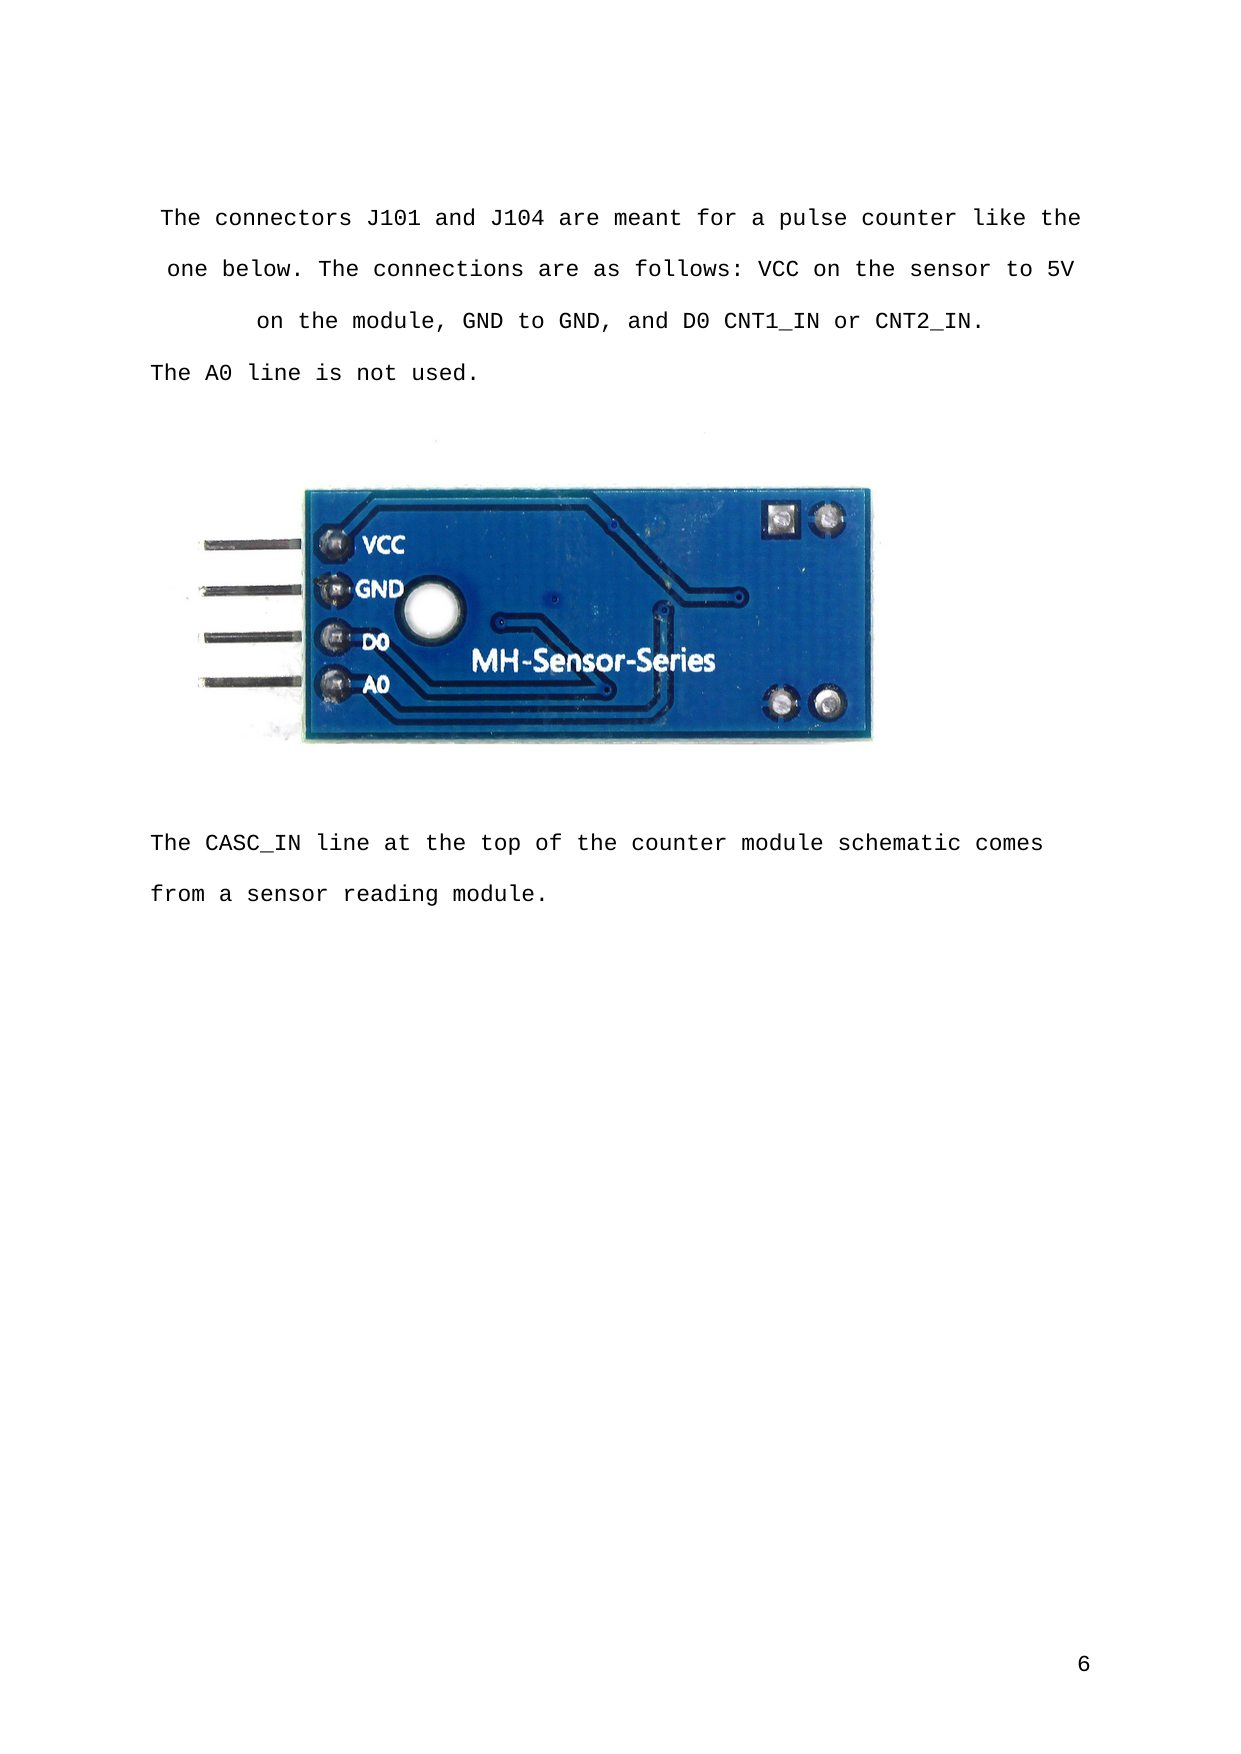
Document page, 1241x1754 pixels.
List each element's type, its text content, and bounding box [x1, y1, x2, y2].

text The connectors J101 and J104 are meant for a pulse counter like the one below. The connections are as follows: VCC on the sensor to 5V on the module, GND to GND, and D0 CNT1_IN or CNT2_IN. [150, 206, 1091, 336]
picture [168, 432, 904, 789]
text The CASC_IN line at the top of the counter module schematic comes from a sensor reading module. [150, 831, 1091, 909]
text The A0 line is not used. [150, 362, 1091, 387]
